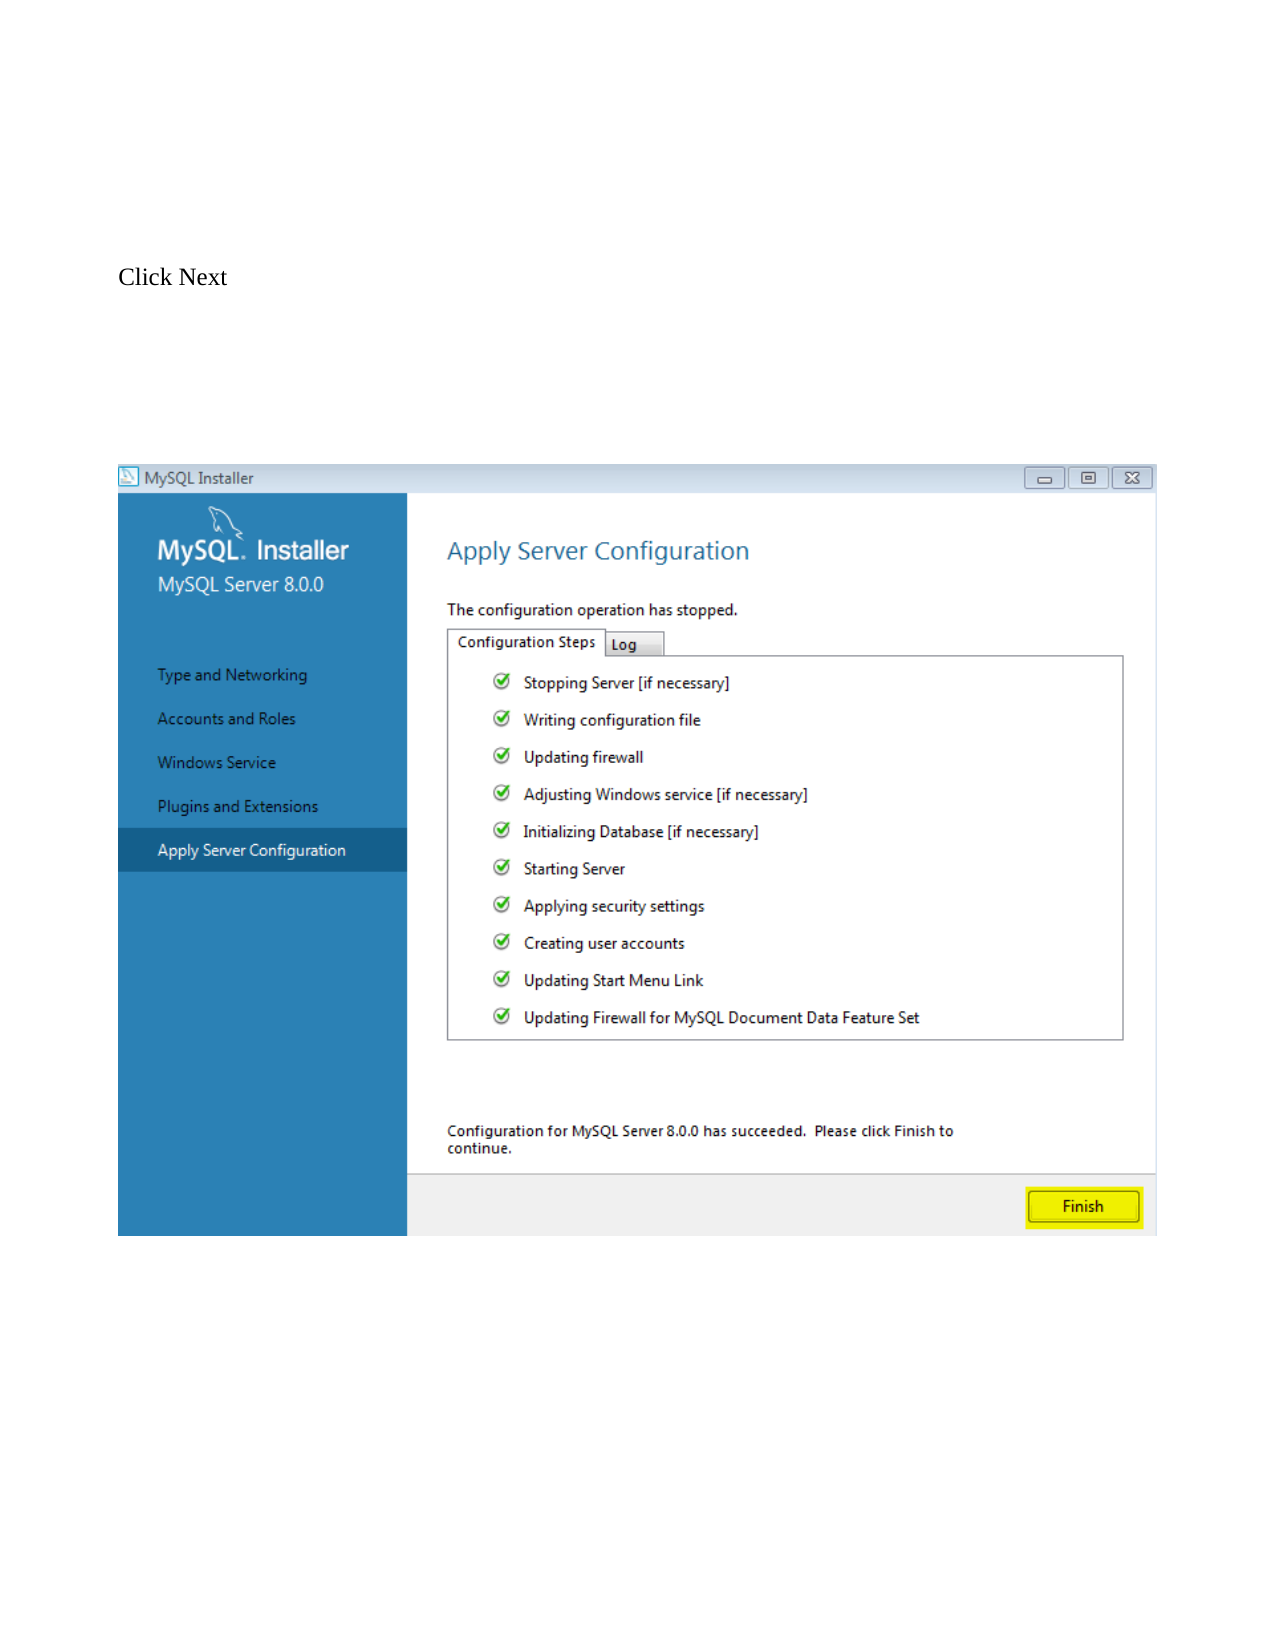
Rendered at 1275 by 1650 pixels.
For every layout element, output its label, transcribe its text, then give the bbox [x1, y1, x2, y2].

text Click Next [118, 262, 1157, 291]
picture [118, 464, 1157, 1236]
